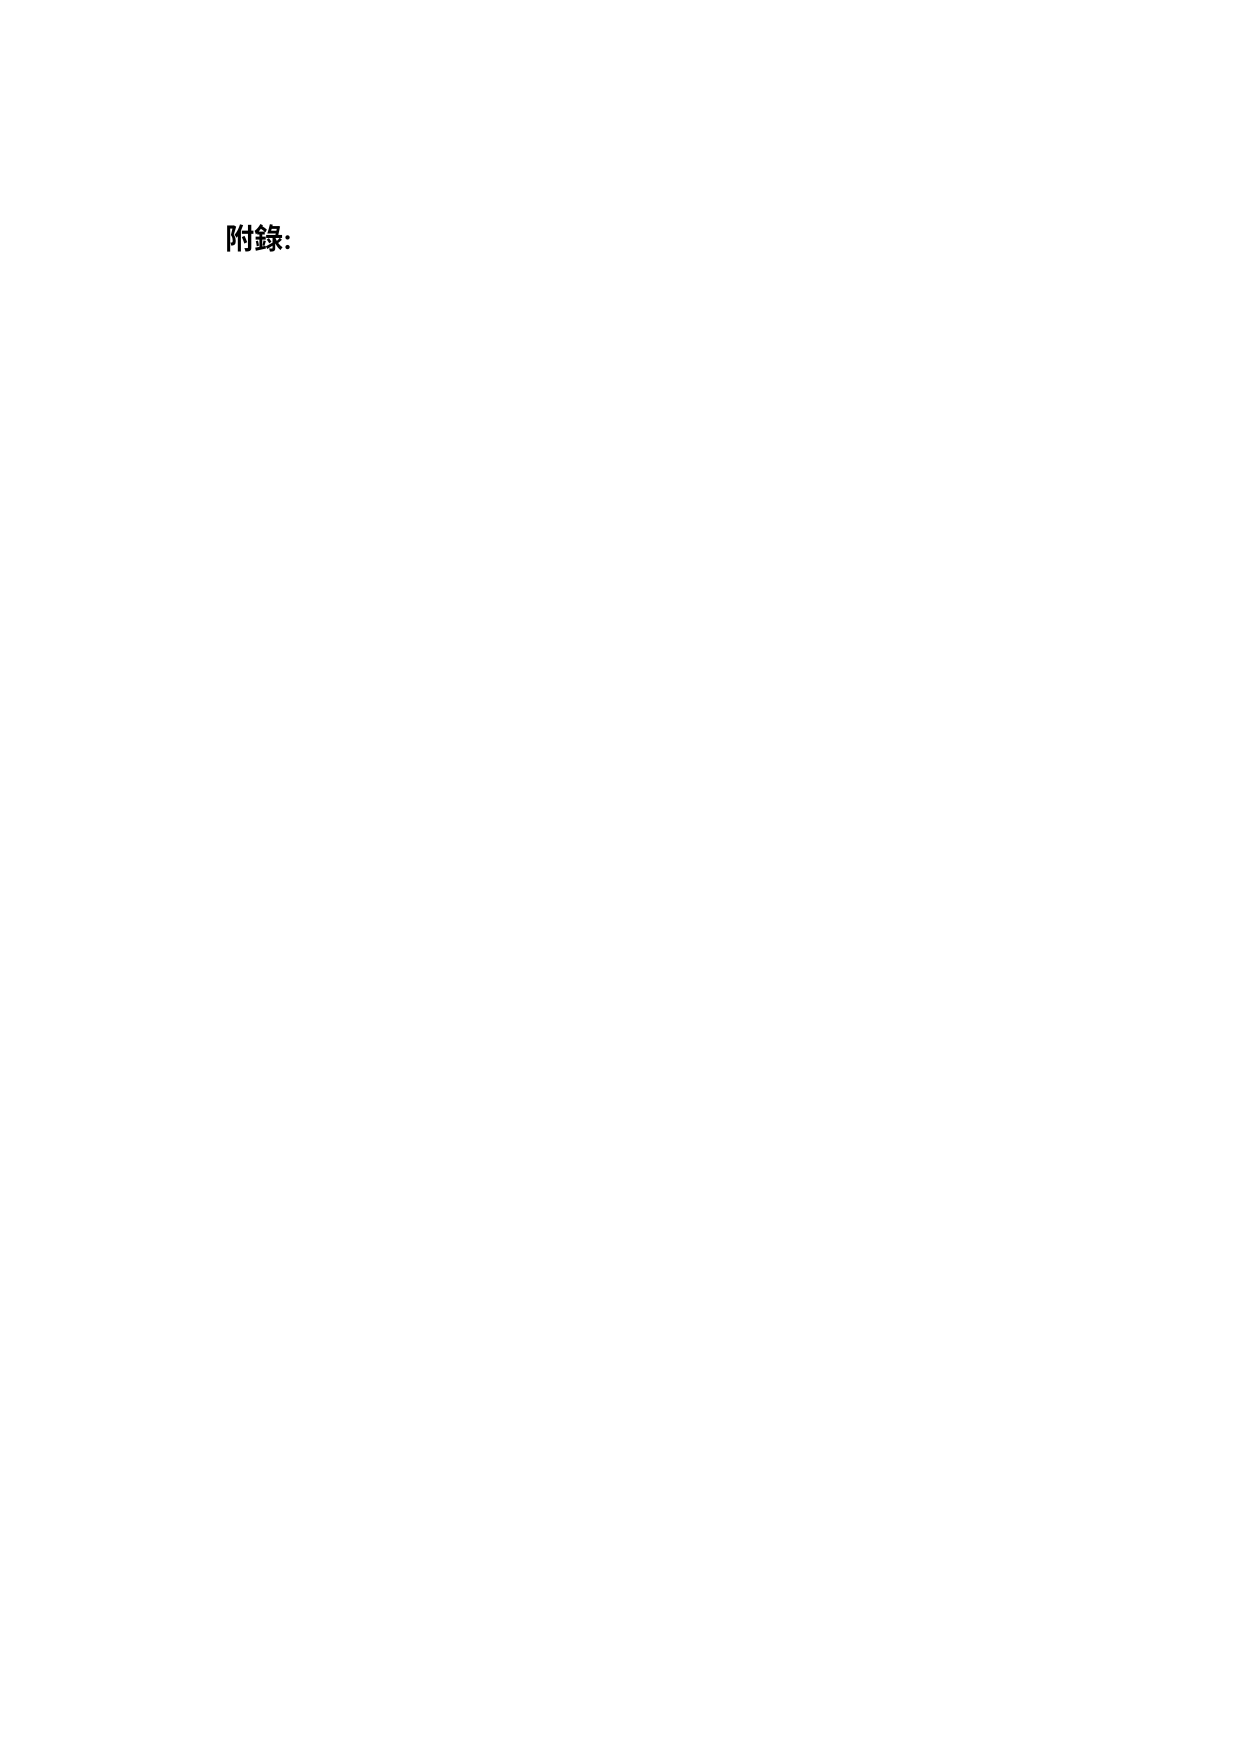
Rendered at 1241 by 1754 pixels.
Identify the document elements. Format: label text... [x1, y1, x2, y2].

text 附錄: [150, 221, 1090, 256]
